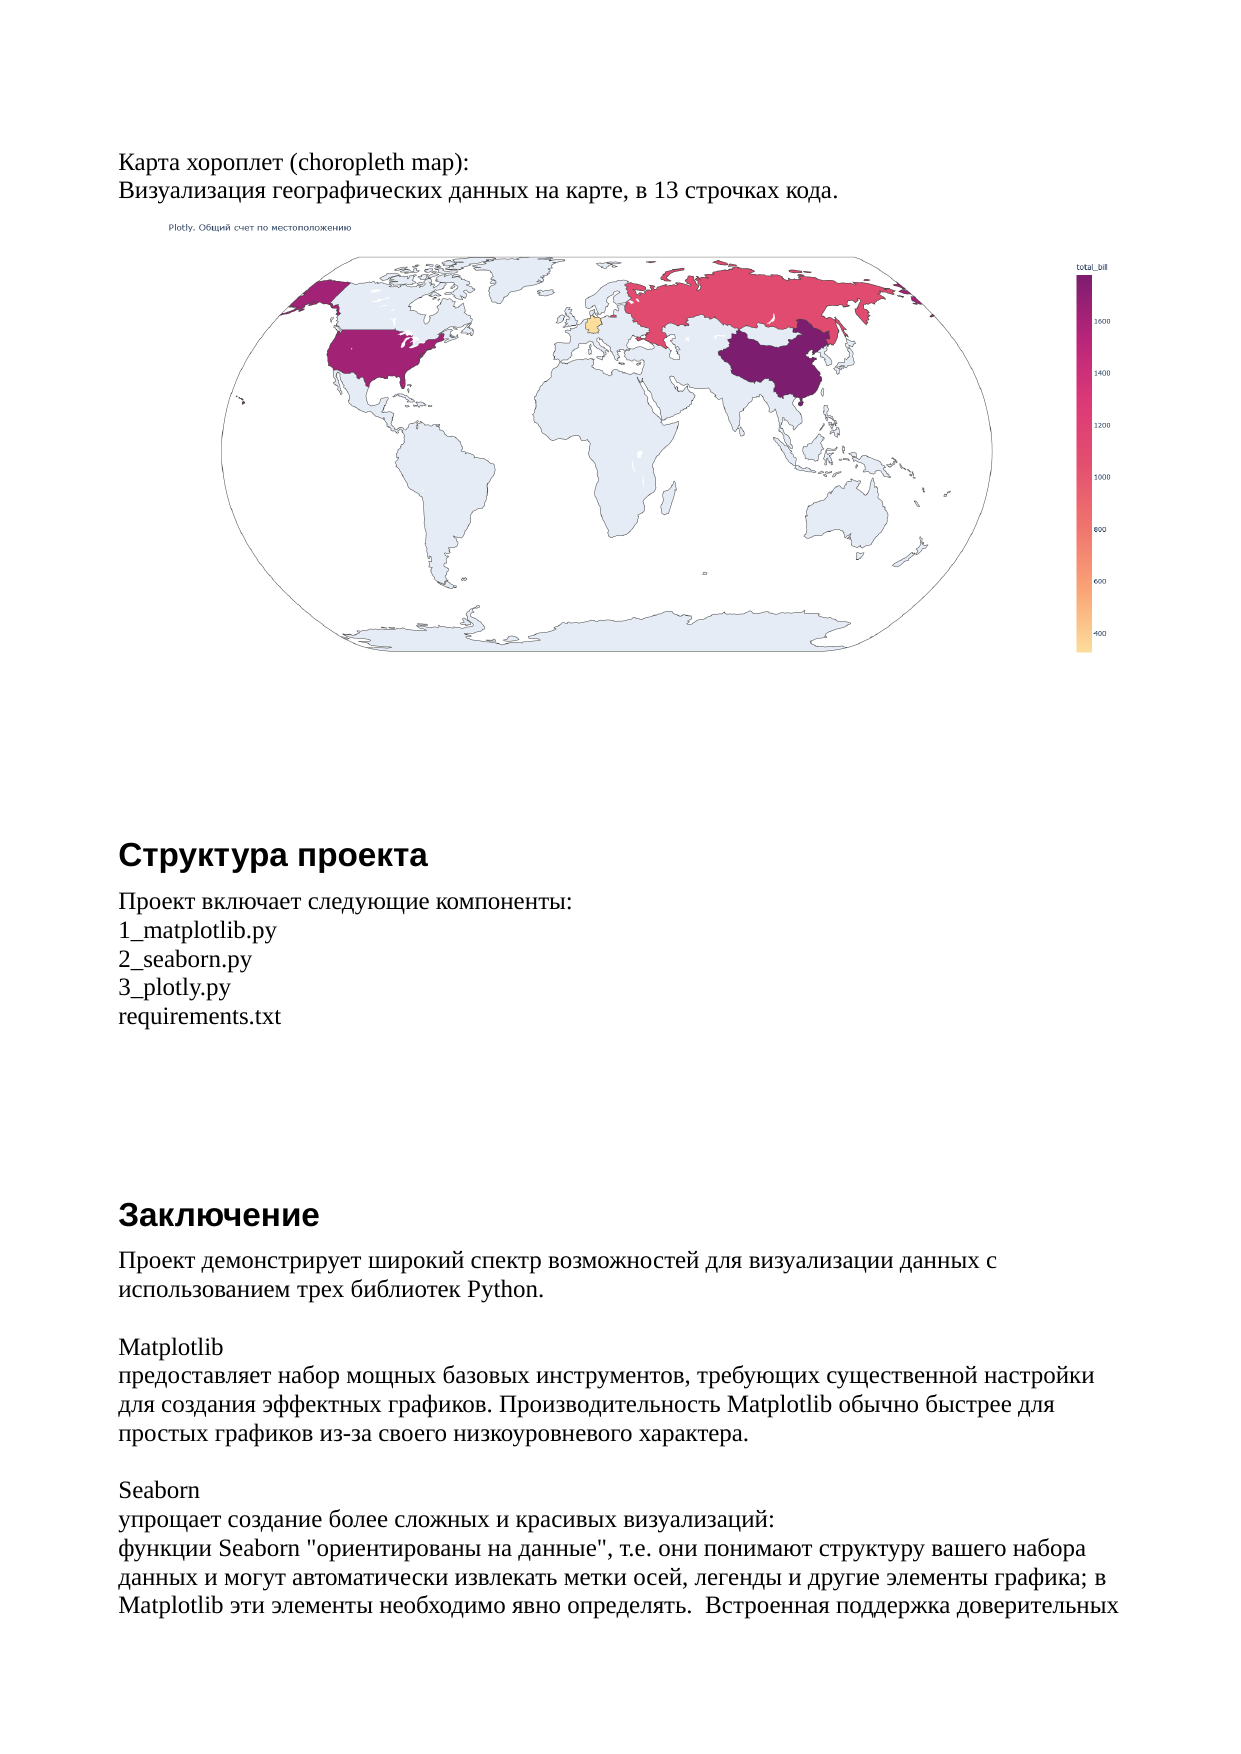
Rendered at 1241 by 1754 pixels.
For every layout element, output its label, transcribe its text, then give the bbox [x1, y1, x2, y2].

subtitle Структура проекта [118, 835, 1122, 874]
text requirements.txt [118, 1001, 1122, 1059]
text Проект демонстрирует широкий спектр возможностей для визуализации данных с использованием трех библиотек Python. [118, 1246, 1122, 1303]
text Seaborn упрощает создание более сложных и красивых визуализаций: функции Seaborn "ориентированы на данные", т.е. они понимают структуру вашего набора данных и могут автоматически извлекать метки осей, легенды и другие элементы графика; в Matplotlib эти элементы необходимо явно определять. Встроенная поддержка доверительных [118, 1476, 1122, 1619]
text Карта хороплет (choropleth map): [118, 147, 1122, 176]
subtitle Заключение [118, 1194, 1122, 1233]
text Проект включает следующие компоненты: 1_matplotlib.py 2_seaborn.py 3_plotly.py [118, 886, 1122, 1001]
picture [118, 204, 1123, 700]
text Matplotlib предоставляет набор мощных базовых инструментов, требующих существенной настройки для создания эффектных графиков. Производительность Matplotlib обычно быстрее для простых графиков из-за своего низкоуровневого характера. [118, 1332, 1122, 1447]
text Визуализация географических данных на карте, в 13 строчках кода. [118, 176, 1122, 204]
